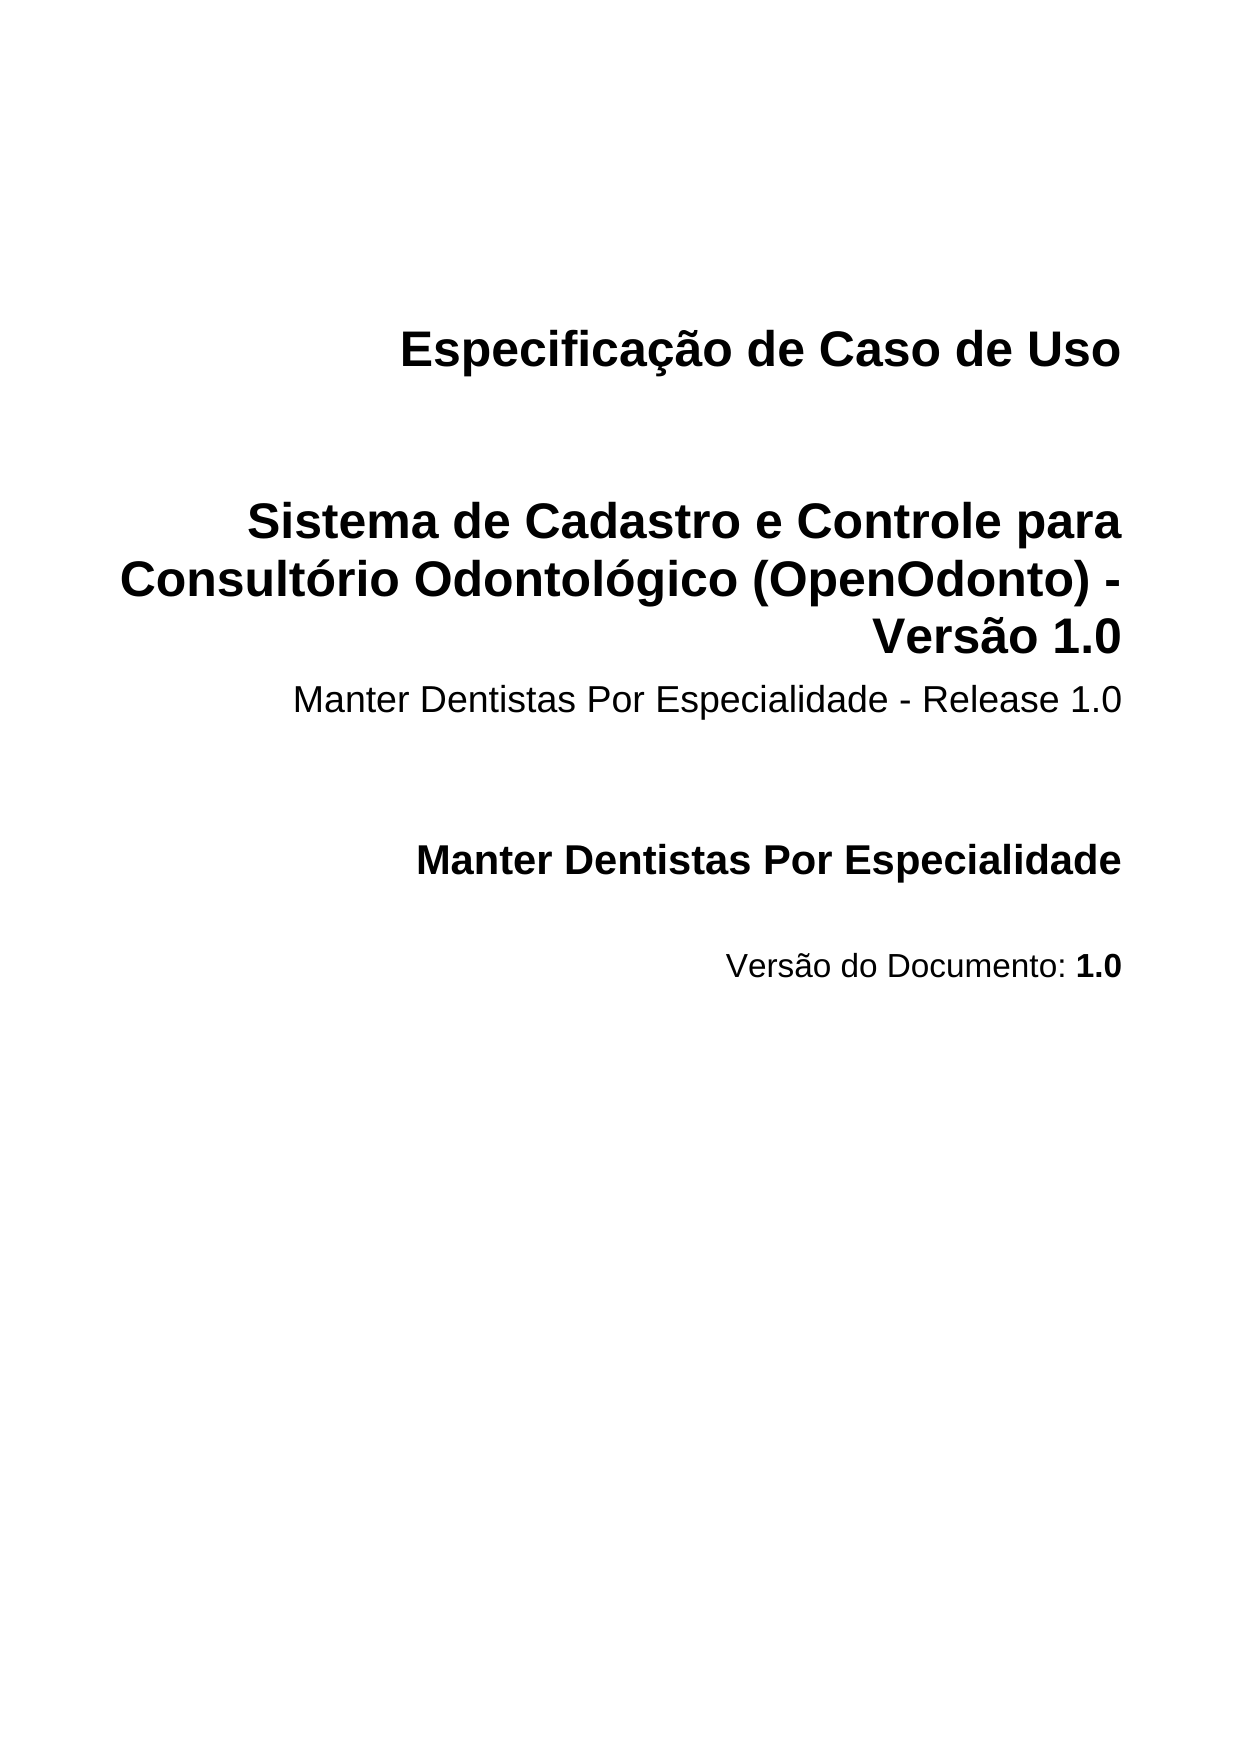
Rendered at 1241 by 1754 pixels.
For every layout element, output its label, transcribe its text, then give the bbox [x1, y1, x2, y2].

title Manter Dentistas Por Especialidade [118, 835, 1122, 883]
title Versão do Documento: 1.0 [118, 946, 1122, 985]
title Especificação de Caso de Uso [118, 319, 1122, 377]
title Manter Dentistas Por Especialidade - Release 1.0 [118, 677, 1122, 720]
title Sistema de Cadastro e Controle para Consultório Odontológico (OpenOdonto) - Versão 1.0 [118, 492, 1122, 664]
